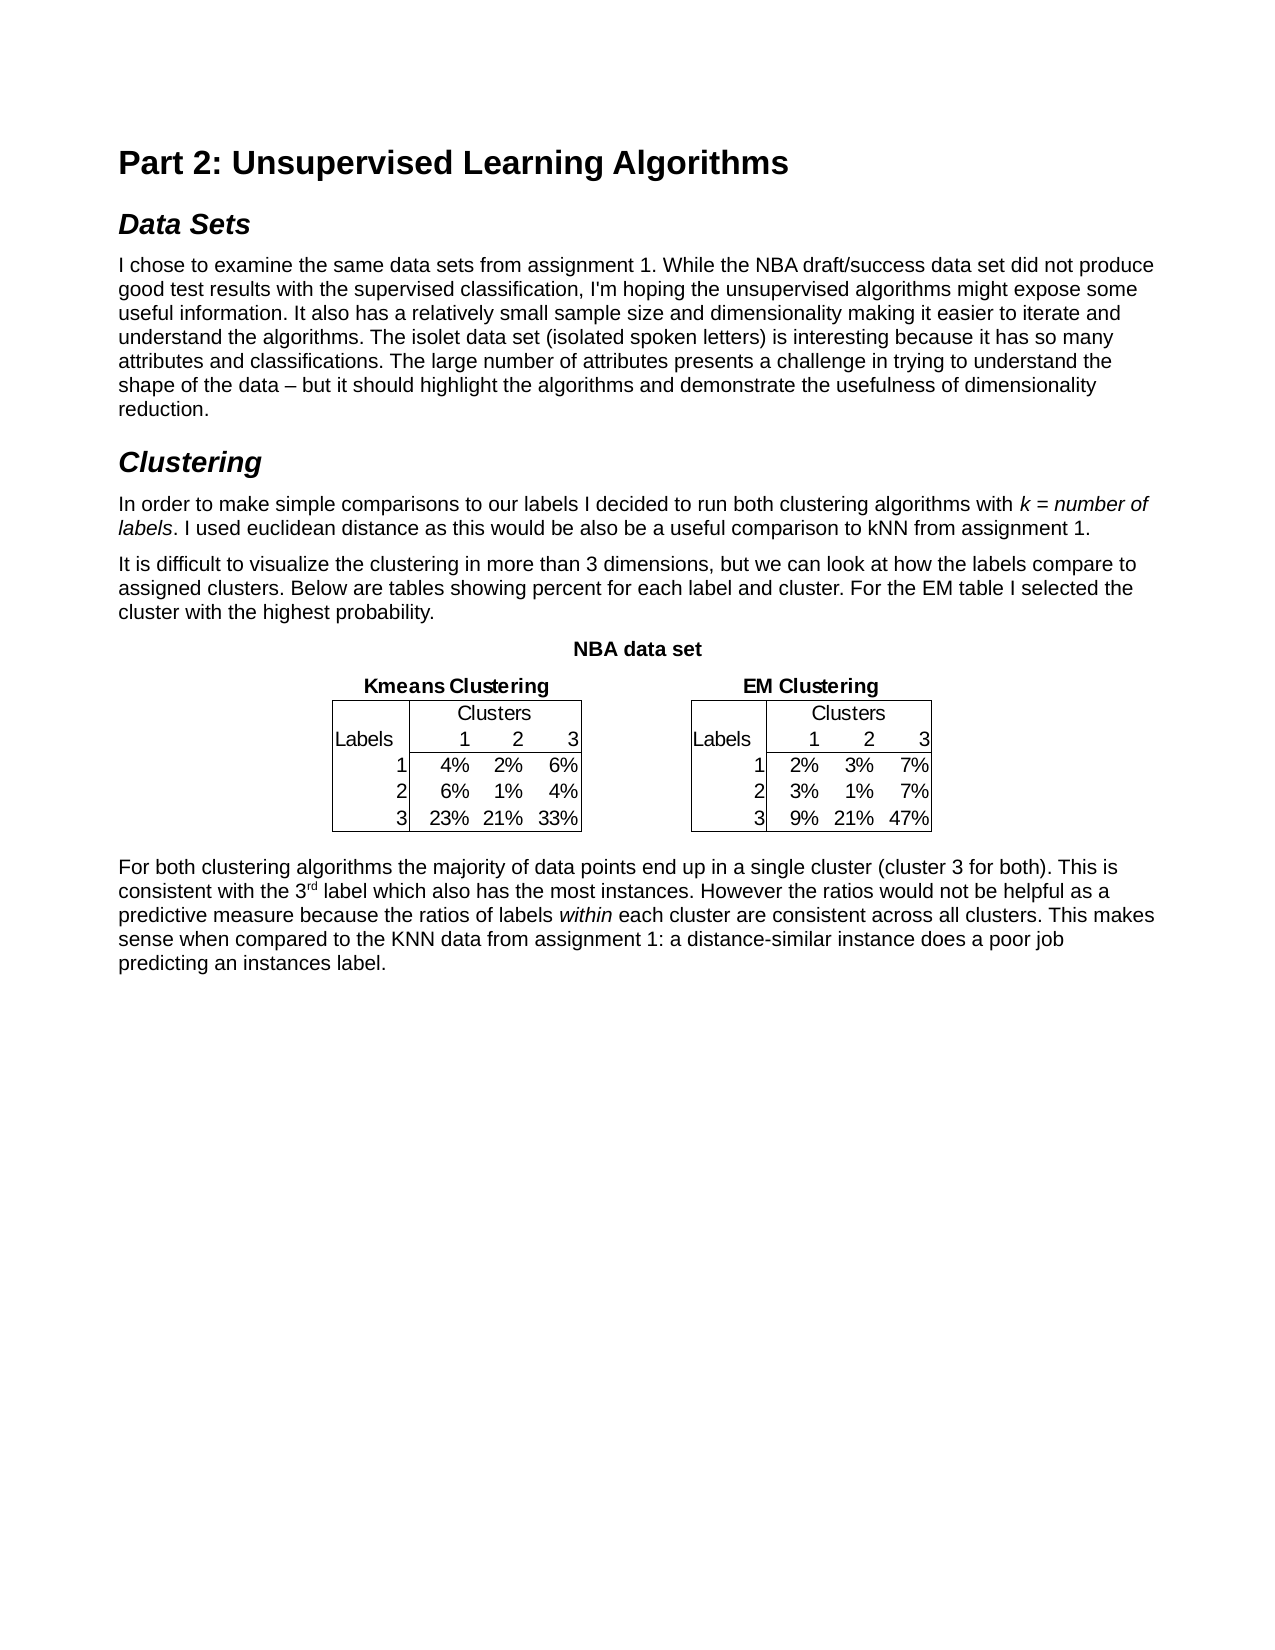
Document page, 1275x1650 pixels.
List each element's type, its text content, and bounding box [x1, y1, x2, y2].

text In order to make simple comparisons to our labels I decided to run both clustering algorithms with k = number of labels. I used euclidean distance as this would be also be a useful comparison to kNN from assignment 1. [118, 492, 1157, 539]
text I chose to examine the same data sets from assignment 1. While the NBA draft/success data set did not produce good test results with the supervised classification, I'm hoping the unsupervised algorithms might expose some useful information. It also has a relatively small sample size and dimensionality making it easier to iterate and understand the algorithms. The isolet data set (isolated spoken letters) is interesting because it has so many attributes and classifications. The large number of attributes presents a challenge in trying to understand the shape of the data – but it should highlight the algorithms and demonstrate the usefulness of dimensionality reduction. [118, 253, 1157, 421]
text It is difficult to visualize the clustering in more than 3 dimensions, but we can look at how the labels compare to assigned clusters. Below are tables showing percent for each label and cluster. For the EM table I selected the cluster with the highest probability. [118, 552, 1157, 624]
subtitle Clustering [118, 446, 1157, 479]
text For both clustering algorithms the majority of data points end up in a single cluster (cluster 3 for both). This is consistent with the 3rd label which also has the most instances. However the ratios would not be helpful as a predictive measure because the ratios of labels within each cluster are consistent across all clusters. This makes sense when compared to the KNN data from assignment 1: a distance-similar instance does a poor job predicting an instances label. [118, 855, 1157, 975]
subtitle Data Sets [118, 207, 1157, 240]
subtitle Part 2: Unsupervised Learning Algorithms [118, 143, 1157, 182]
text NBA data set [118, 636, 1157, 660]
